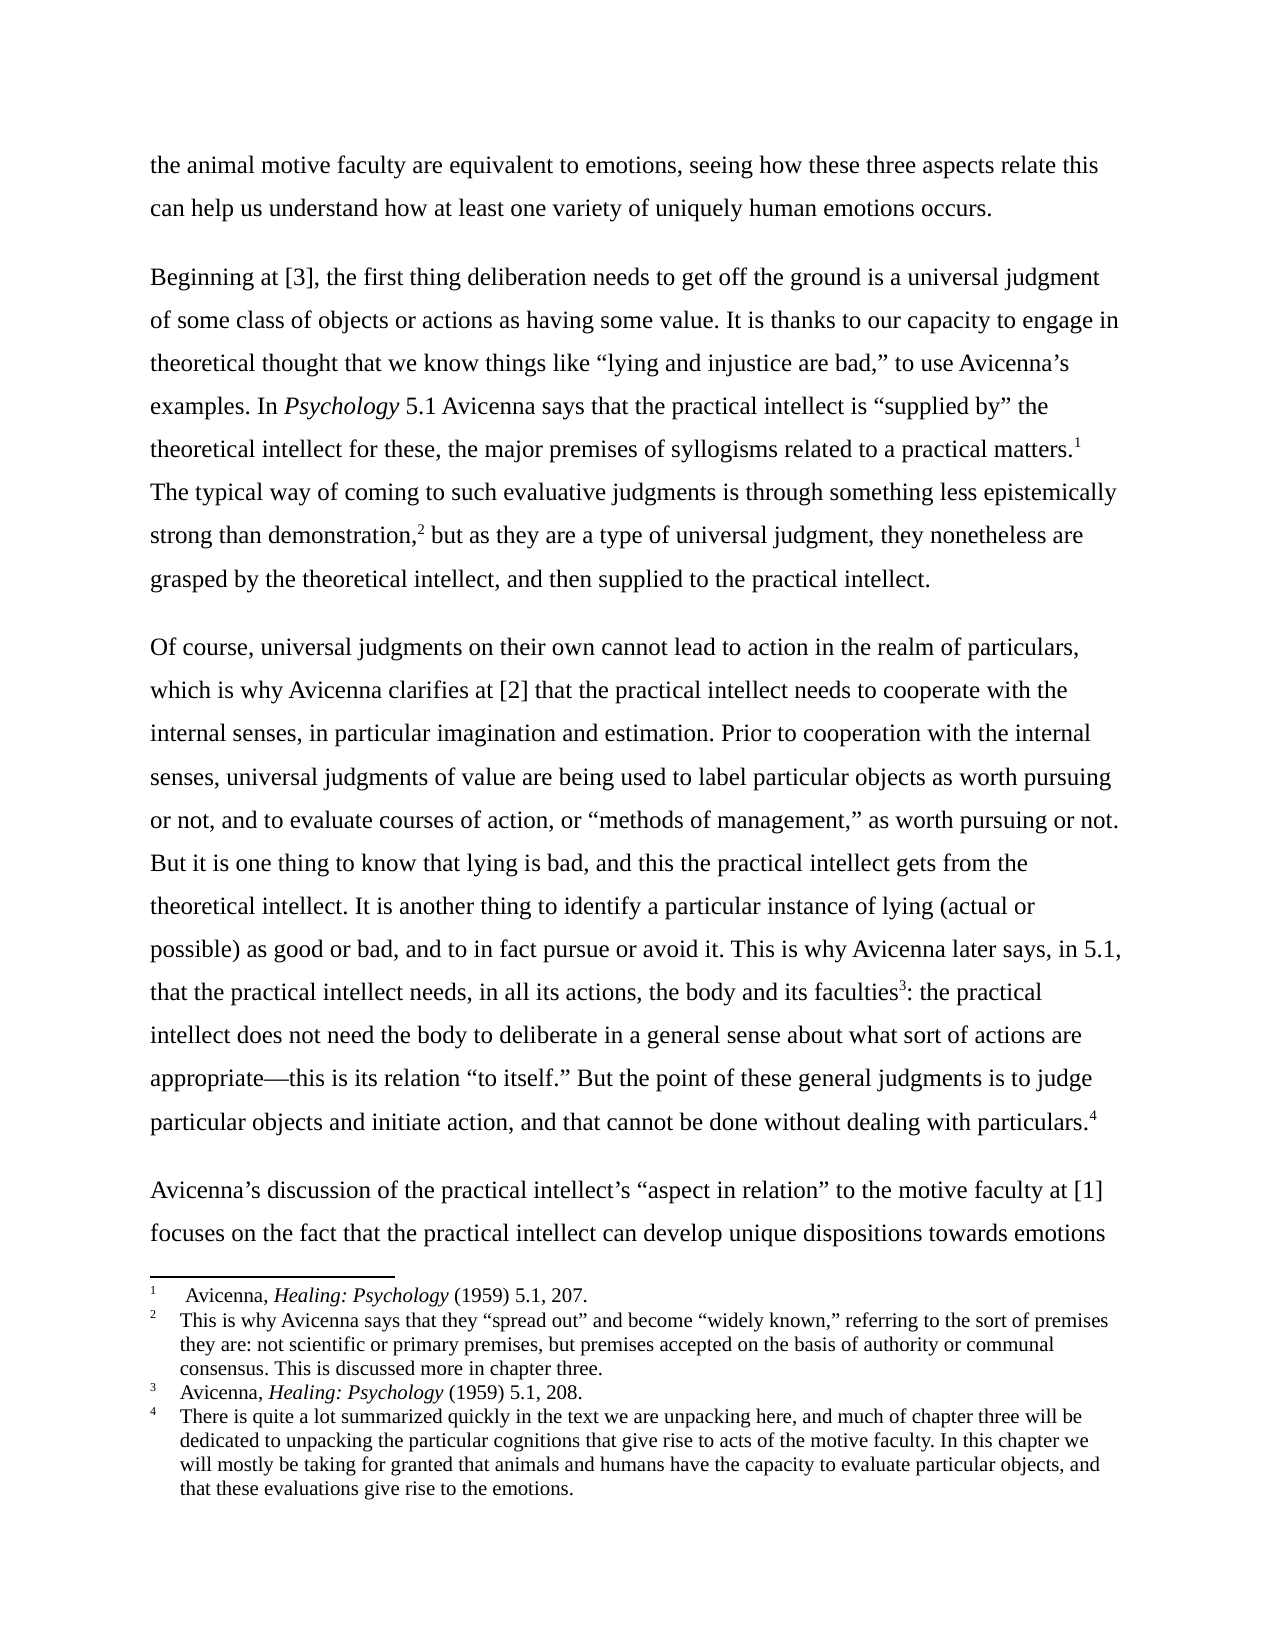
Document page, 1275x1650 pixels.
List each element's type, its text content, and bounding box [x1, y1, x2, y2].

text This is why Avicenna says that they “spread out” and become “widely known,” referring to the sort of premises they are: not scientific or primary premises, but premises accepted on the basis of authority or communal consensus. This is discussed more in chapter three. [150, 1307, 1125, 1380]
text Of course, universal judgments on their own cannot lead to action in the realm of particulars, which is why Avicenna clarifies at [2] that the practical intellect needs to cooperate with the internal senses, in particular imagination and estimation. Prior to cooperation with the internal senses, universal judgments of value are being used to label particular objects as worth pursuing or not, and to evaluate courses of action, or “methods of management,” as worth pursuing or not. But it is one thing to know that lying is bad, and this the practical intellect gets from the theoretical intellect. It is another thing to identify a particular instance of lying (actual or possible) as good or bad, and to in fact pursue or avoid it. This is why Avicenna later says, in 5.1, that the practical intellect needs, in all its actions, the body and its faculties: the practical intellect does not need the body to deliberate in a general sense about what sort of actions are appropriate—this is its relation “to itself.” But the point of these general judgments is to judge particular objects and initiate action, and that cannot be done without dealing with particulars. [150, 632, 1125, 1135]
text the animal motive faculty are equivalent to emotions, seeing how these three aspects relate this can help us understand how at least one variety of uniquely human emotions occurs. [150, 150, 1125, 222]
text There is quite a lot summarized quickly in the text we are unpacking here, and much of chapter three will be dedicated to unpacking the particular cognitions that give rise to acts of the motive faculty. In this chapter we will mostly be taking for granted that animals and humans have the capacity to evaluate particular objects, and that these evaluations give rise to the emotions. [150, 1404, 1125, 1500]
text Avicenna, Healing: Psychology (1959) 5.1, 208. [150, 1380, 1125, 1404]
text Avicenna, Healing: Psychology (1959) 5.1, 207. [150, 1283, 1125, 1307]
text Avicenna’s discussion of the practical intellect’s “aspect in relation” to the motive faculty at [1] focuses on the fact that the practical intellect can develop unique dispositions towards emotions [150, 1175, 1125, 1247]
text Beginning at [3], the first thing deliberation needs to get off the ground is a universal judgment of some class of objects or actions as having some value. It is thanks to our capacity to engage in theoretical thought that we know things like “lying and injustice are bad,” to use Avicenna’s examples. In Psychology 5.1 Avicenna says that the practical intellect is “supplied by” the theoretical intellect for these, the major premises of syllogisms related to a practical matters. The typical way of coming to such evaluative judgments is through something less epistemically strong than demonstration, but as they are a type of universal judgment, they nonetheless are grasped by the theoretical intellect, and then supplied to the practical intellect. [150, 262, 1125, 592]
